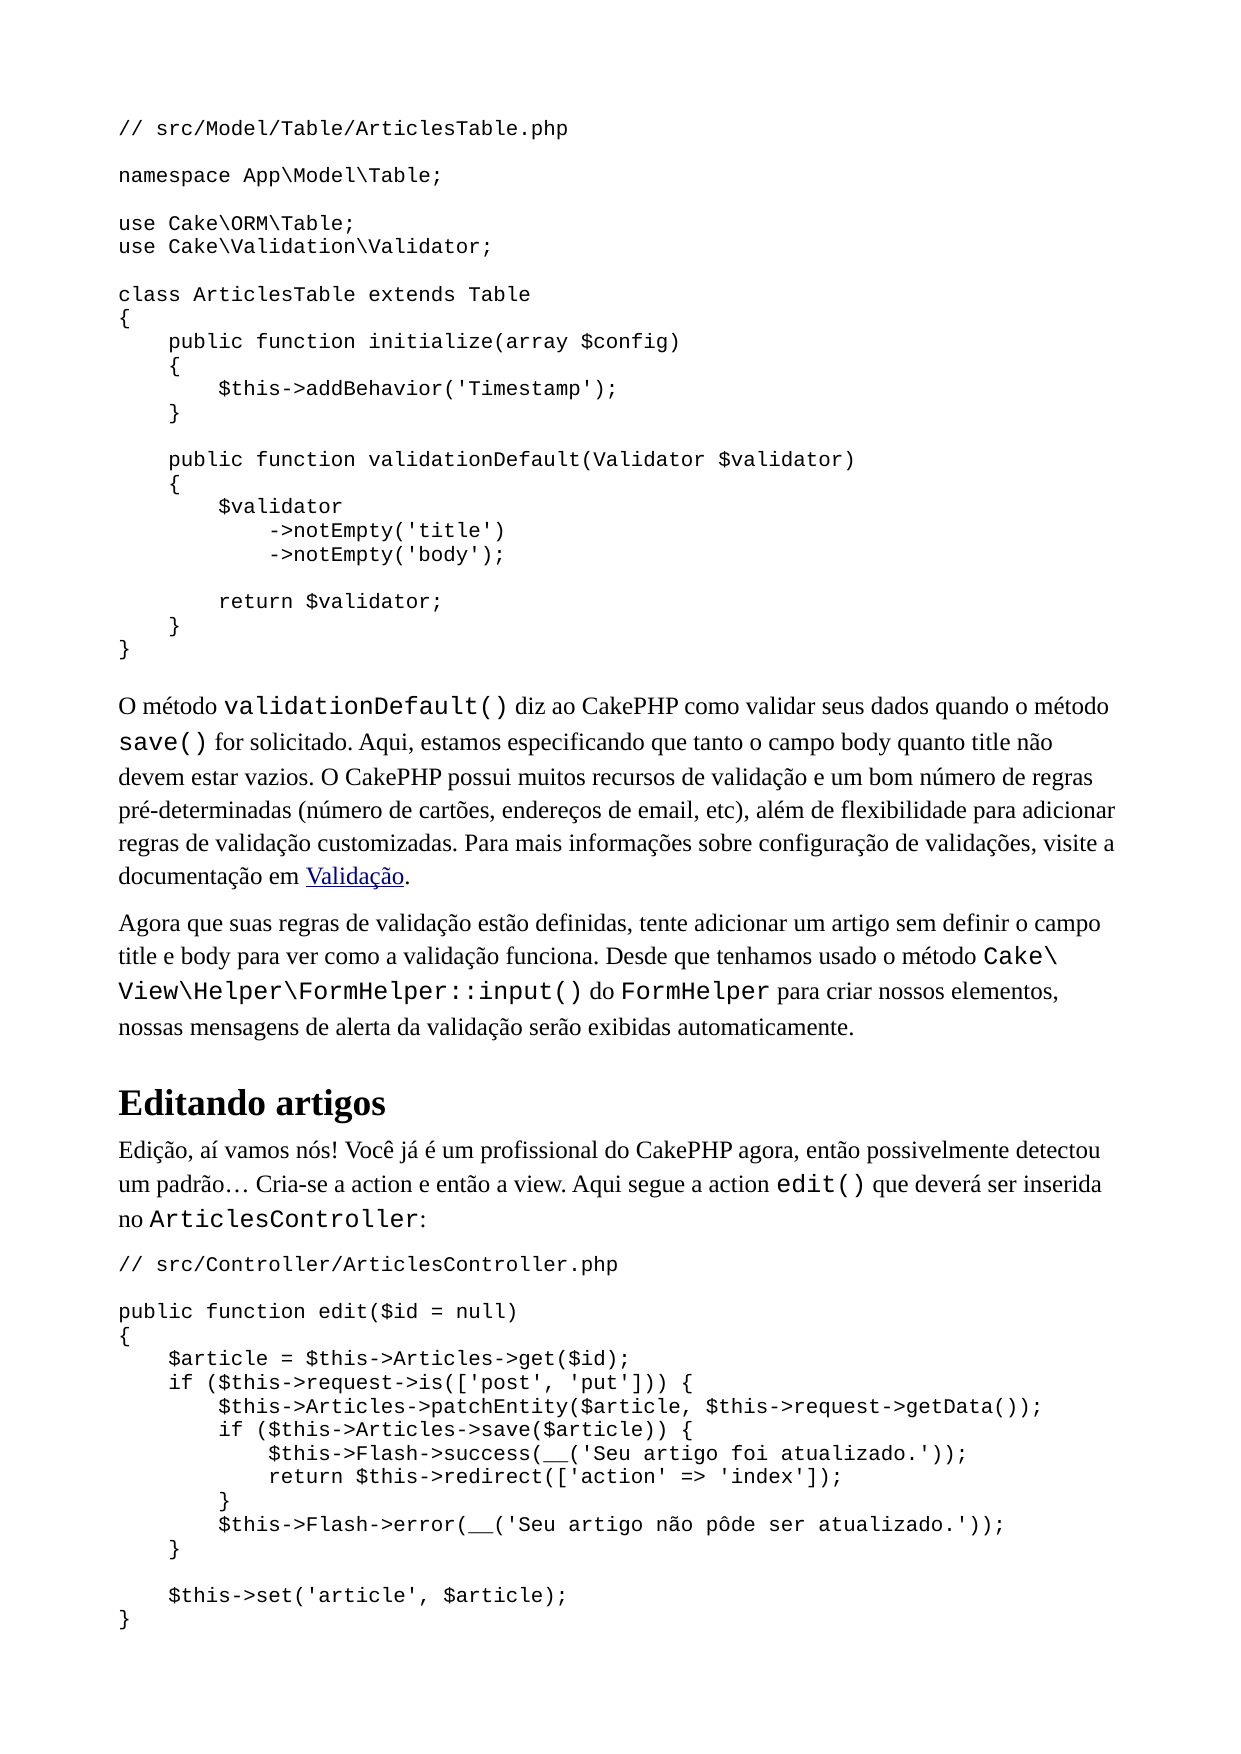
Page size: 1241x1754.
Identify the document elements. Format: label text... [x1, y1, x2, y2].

subtitle Editando artigos [118, 1080, 1122, 1123]
text $this->Articles->patchEntity($article, $this->request->getData()); [118, 1396, 1122, 1419]
text // src/Model/Table/ArticlesTable.php [118, 118, 1122, 142]
text public function edit($id = null) [118, 1301, 1122, 1325]
text } [118, 1537, 1122, 1561]
text { [118, 473, 1122, 496]
text public function validationDefault(Validator $validator) [118, 449, 1122, 473]
text $this->set('article', $article); [118, 1585, 1122, 1608]
text } [118, 402, 1122, 426]
text public function initialize(array $config) [118, 331, 1122, 354]
text $article = $this->Articles->get($id); [118, 1348, 1122, 1372]
text } [118, 638, 1122, 662]
text return $this->redirect(['action' => 'index']); [118, 1467, 1122, 1490]
text // src/Controller/ArticlesController.php [118, 1254, 1122, 1277]
text ->notEmpty('title') [118, 520, 1122, 544]
text ->notEmpty('body'); [118, 544, 1122, 567]
text { [118, 354, 1122, 378]
text $validator [118, 496, 1122, 520]
text use Cake\ORM\Table; [118, 213, 1122, 236]
text } [118, 615, 1122, 638]
text if ($this->request->is(['post', 'put'])) { [118, 1372, 1122, 1396]
text O método validationDefault() diz ao CakePHP como validar seus dados quando o método save() for solicitado. Aqui, estamos especificando que tanto o campo body quanto title não devem estar vazios. O CakePHP possui muitos recursos de validação e um bom número de regras pré-determinadas (número de cartões, endereços de email, etc), além de flexibilidade para adicionar regras de validação customizadas. Para mais informações sobre configuração de validações, visite a documentação em Validação. [118, 691, 1122, 889]
text $this->addBehavior('Timestamp'); [118, 378, 1122, 402]
text use Cake\Validation\Validator; [118, 236, 1122, 260]
text namespace App\Model\Table; [118, 165, 1122, 189]
text { [118, 307, 1122, 331]
text { [118, 1325, 1122, 1348]
text } [118, 1608, 1122, 1632]
text Edição, aí vamos nós! Você já é um profissional do CakePHP agora, então possivelmente detectou um padrão… Cria-se a action e então a view. Aqui segue a action edit() que deverá ser inserida no ArticlesController: [118, 1136, 1122, 1234]
text } [118, 1490, 1122, 1514]
text class ArticlesTable extends Table [118, 284, 1122, 307]
text Agora que suas regras de validação estão definidas, tente adicionar um artigo sem definir o campo title e body para ver como a validação funciona. Desde que tenhamos usado o método Cake\View\Helper\FormHelper::input() do FormHelper para criar nossos elementos, nossas mensagens de alerta da validação serão exibidas automaticamente. [118, 908, 1122, 1040]
text return $validator; [118, 591, 1122, 615]
text $this->Flash->success(__('Seu artigo foi atualizado.')); [118, 1443, 1122, 1467]
text if ($this->Articles->save($article)) { [118, 1419, 1122, 1443]
text $this->Flash->error(__('Seu artigo não pôde ser atualizado.')); [118, 1514, 1122, 1537]
